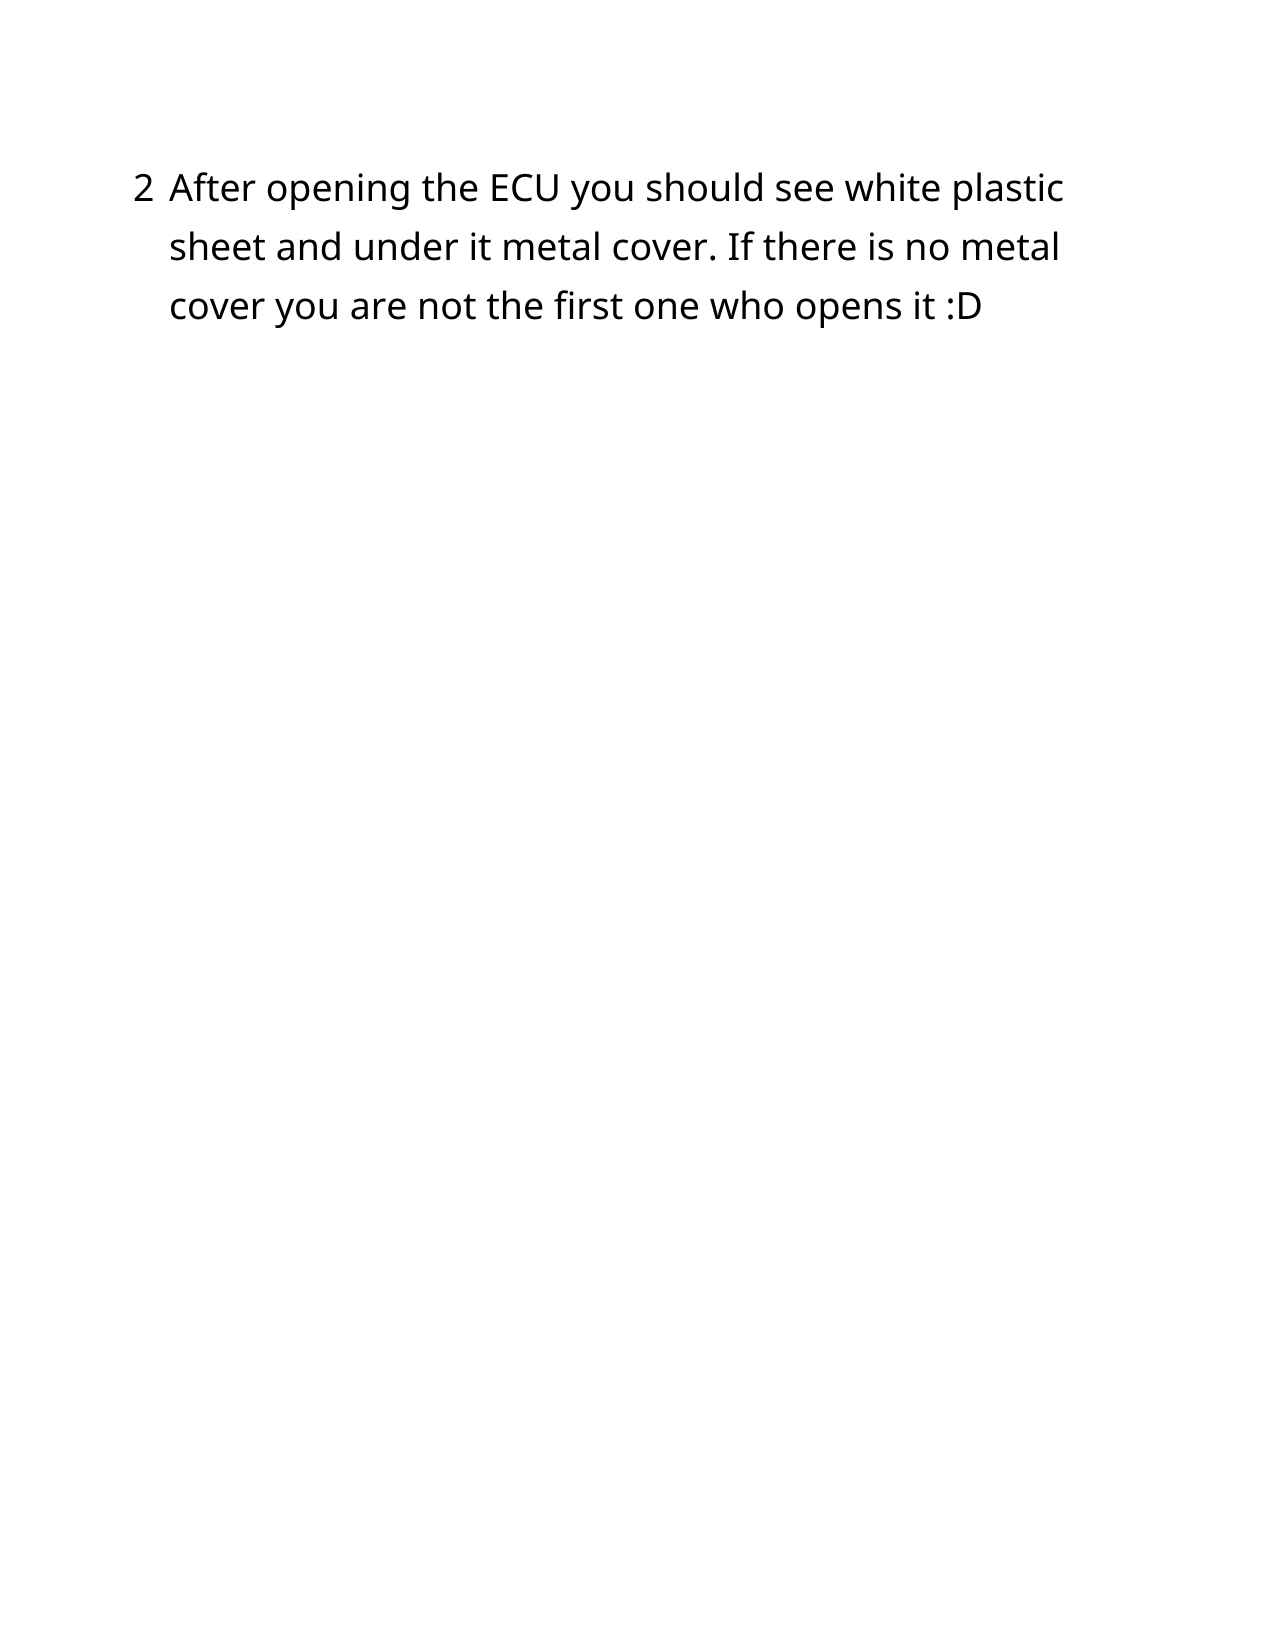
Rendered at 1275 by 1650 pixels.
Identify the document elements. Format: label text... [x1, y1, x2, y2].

table_cell [118, 345, 169, 904]
table_cell [169, 904, 1158, 1521]
table_cell [118, 118, 169, 162]
table_cell [169, 345, 1158, 904]
table_cell 2 [118, 162, 169, 345]
table_cell [169, 118, 1158, 162]
table_cell [118, 904, 169, 1521]
table_cell After opening the ECU you should see white plastic sheet and under it metal cover. If there is no metal cover you are not the first one who opens it :D [169, 162, 1158, 345]
